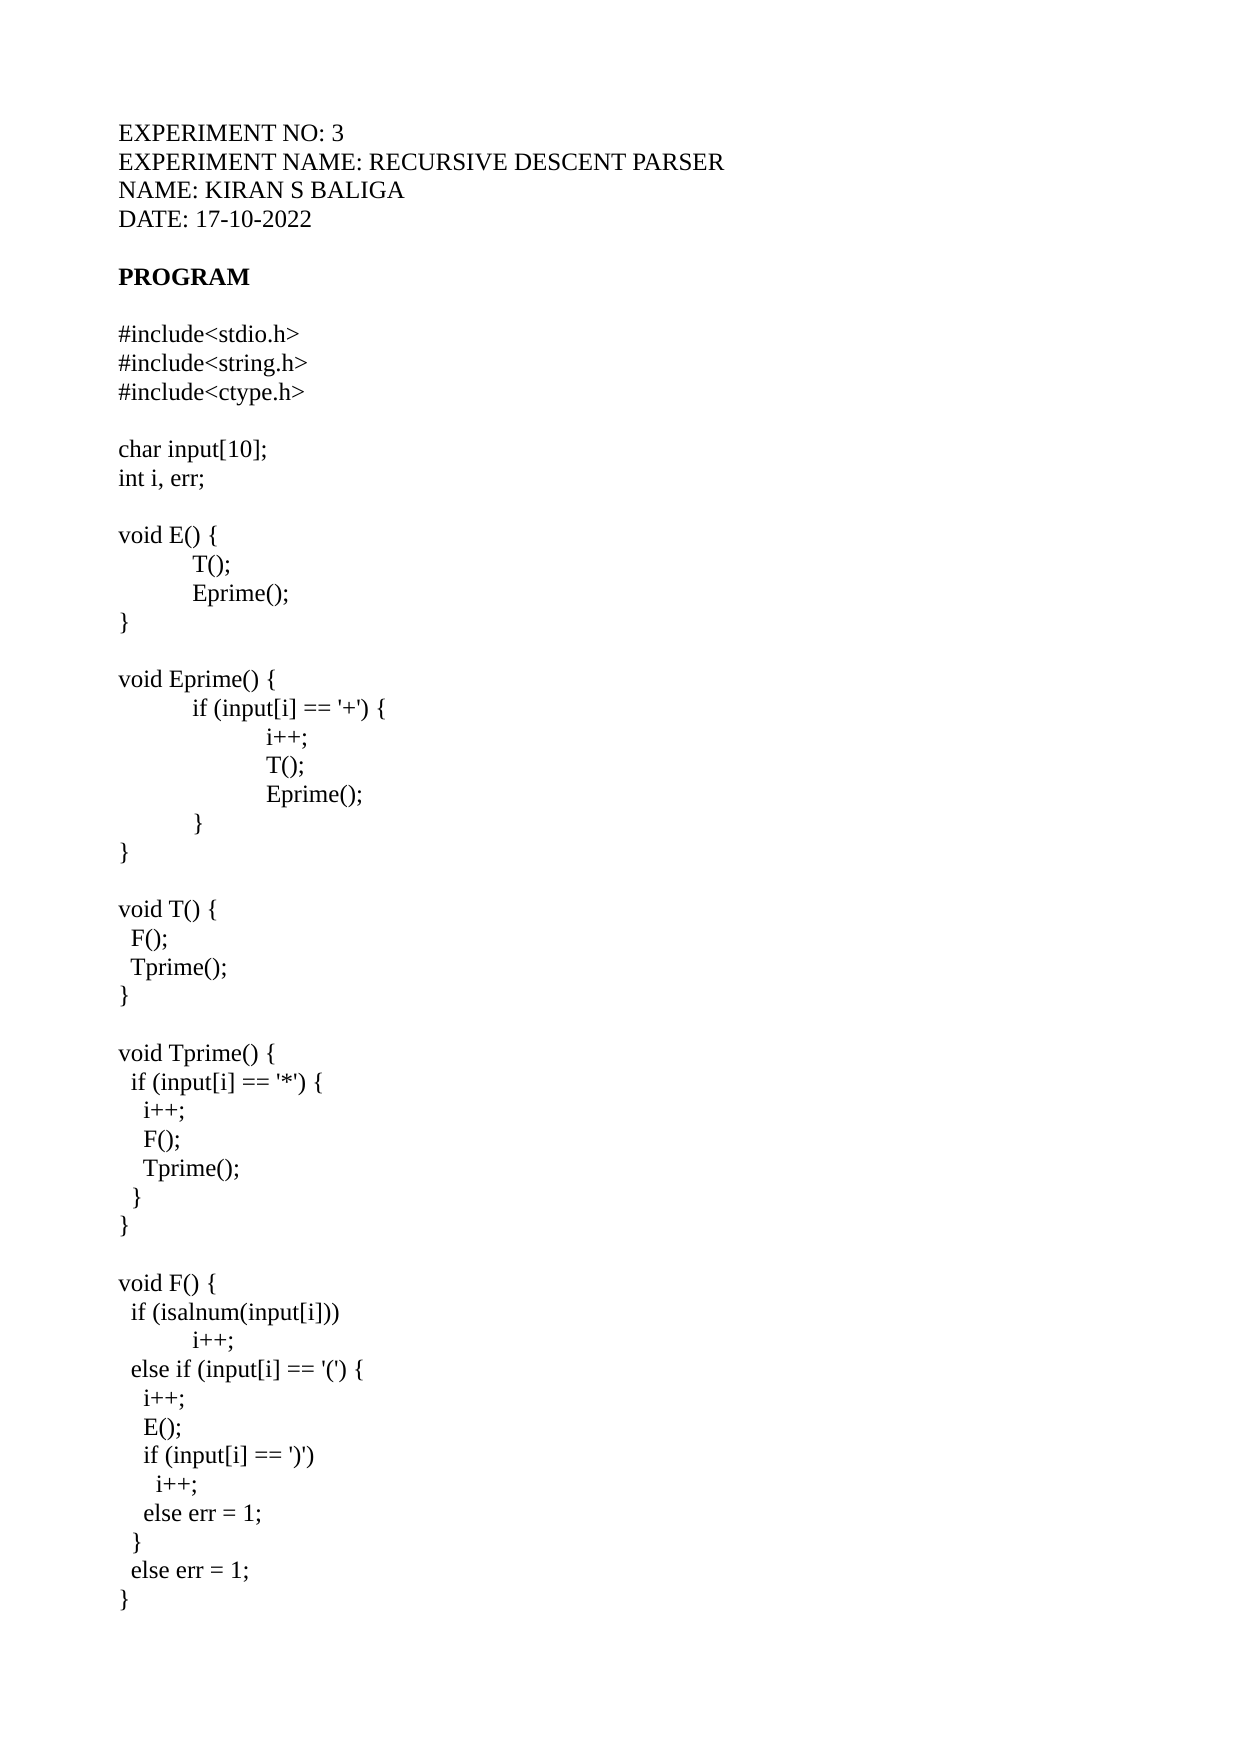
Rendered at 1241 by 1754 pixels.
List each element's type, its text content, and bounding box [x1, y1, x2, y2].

text void F() { [118, 1268, 1122, 1297]
text else err = 1; [118, 1498, 1122, 1527]
text F(); [118, 923, 1122, 952]
text Eprime(); [118, 578, 1122, 607]
text char input[10]; [118, 434, 1122, 463]
text void E() { [118, 521, 1122, 549]
text T(); [118, 751, 1122, 779]
text } [118, 837, 1122, 866]
text if (input[i] == '*') { [118, 1067, 1122, 1096]
text } [118, 981, 1122, 1009]
text DATE: 17-10-2022 [118, 204, 1122, 233]
text #include<ctype.h> [118, 377, 1122, 406]
text } [118, 808, 1122, 837]
text F(); [118, 1124, 1122, 1153]
text i++; [118, 1326, 1122, 1354]
text } [118, 607, 1122, 636]
text else err = 1; [118, 1556, 1122, 1584]
text i++; [118, 722, 1122, 751]
text void T() { [118, 894, 1122, 923]
text if (isalnum(input[i])) [118, 1297, 1122, 1326]
text } [118, 1584, 1122, 1613]
text i++; [118, 1096, 1122, 1124]
text #include<string.h> [118, 348, 1122, 377]
text void Eprime() { [118, 664, 1122, 693]
text PROGRAM [118, 262, 1122, 291]
text Eprime(); [118, 779, 1122, 808]
text i++; [118, 1383, 1122, 1412]
text T(); [118, 549, 1122, 578]
text else if (input[i] == '(') { [118, 1354, 1122, 1383]
text } [118, 1527, 1122, 1556]
text if (input[i] == '+') { [118, 693, 1122, 722]
text Tprime(); [118, 1153, 1122, 1182]
text EXPERIMENT NAME: RECURSIVE DESCENT PARSER [118, 147, 1122, 176]
text i++; [118, 1469, 1122, 1498]
text NAME: KIRAN S BALIGA [118, 176, 1122, 204]
text #include<stdio.h> [118, 319, 1122, 348]
text void Tprime() { [118, 1038, 1122, 1067]
text int i, err; [118, 463, 1122, 492]
text EXPERIMENT NO: 3 [118, 118, 1122, 147]
text Tprime(); [118, 952, 1122, 981]
text E(); [118, 1412, 1122, 1441]
text } [118, 1182, 1122, 1211]
text if (input[i] == ')') [118, 1441, 1122, 1469]
text } [118, 1211, 1122, 1239]
